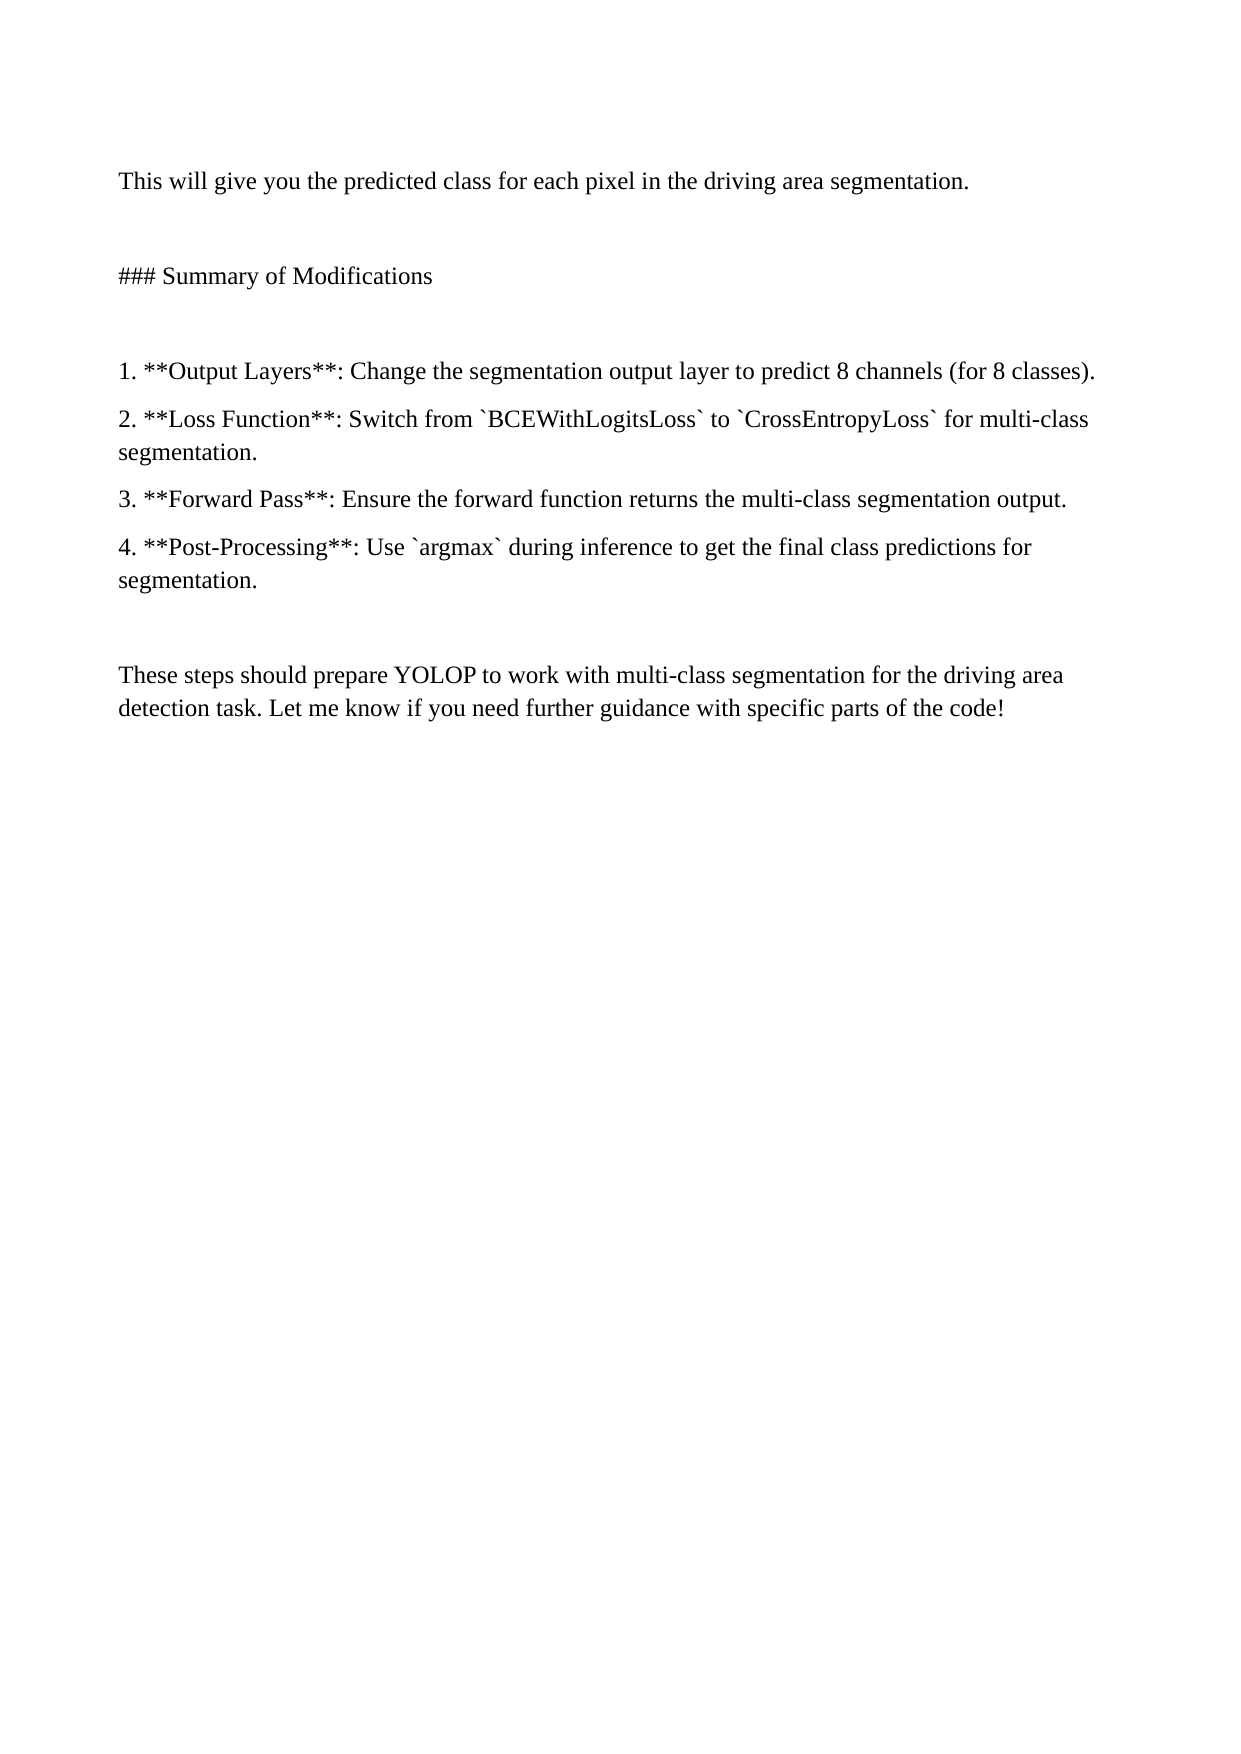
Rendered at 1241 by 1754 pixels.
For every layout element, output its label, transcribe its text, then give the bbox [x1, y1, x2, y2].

text 2. **Loss Function**: Switch from `BCEWithLogitsLoss` to `CrossEntropyLoss` for multi-class segmentation. [118, 404, 1122, 466]
text ### Summary of Modifications [118, 261, 1122, 290]
text 3. **Forward Pass**: Ensure the forward function returns the multi-class segmentation output. [118, 484, 1122, 513]
text These steps should prepare YOLOP to work with multi-class segmentation for the driving area detection task. Let me know if you need further guidance with specific parts of the code! [118, 660, 1122, 722]
text 4. **Post-Processing**: Use `argmax` during inference to get the final class predictions for segmentation. [118, 532, 1122, 594]
text This will give you the predicted class for each pixel in the driving area segmentation. [118, 166, 1122, 194]
text 1. **Output Layers**: Change the segmentation output layer to predict 8 channels (for 8 classes). [118, 356, 1122, 385]
